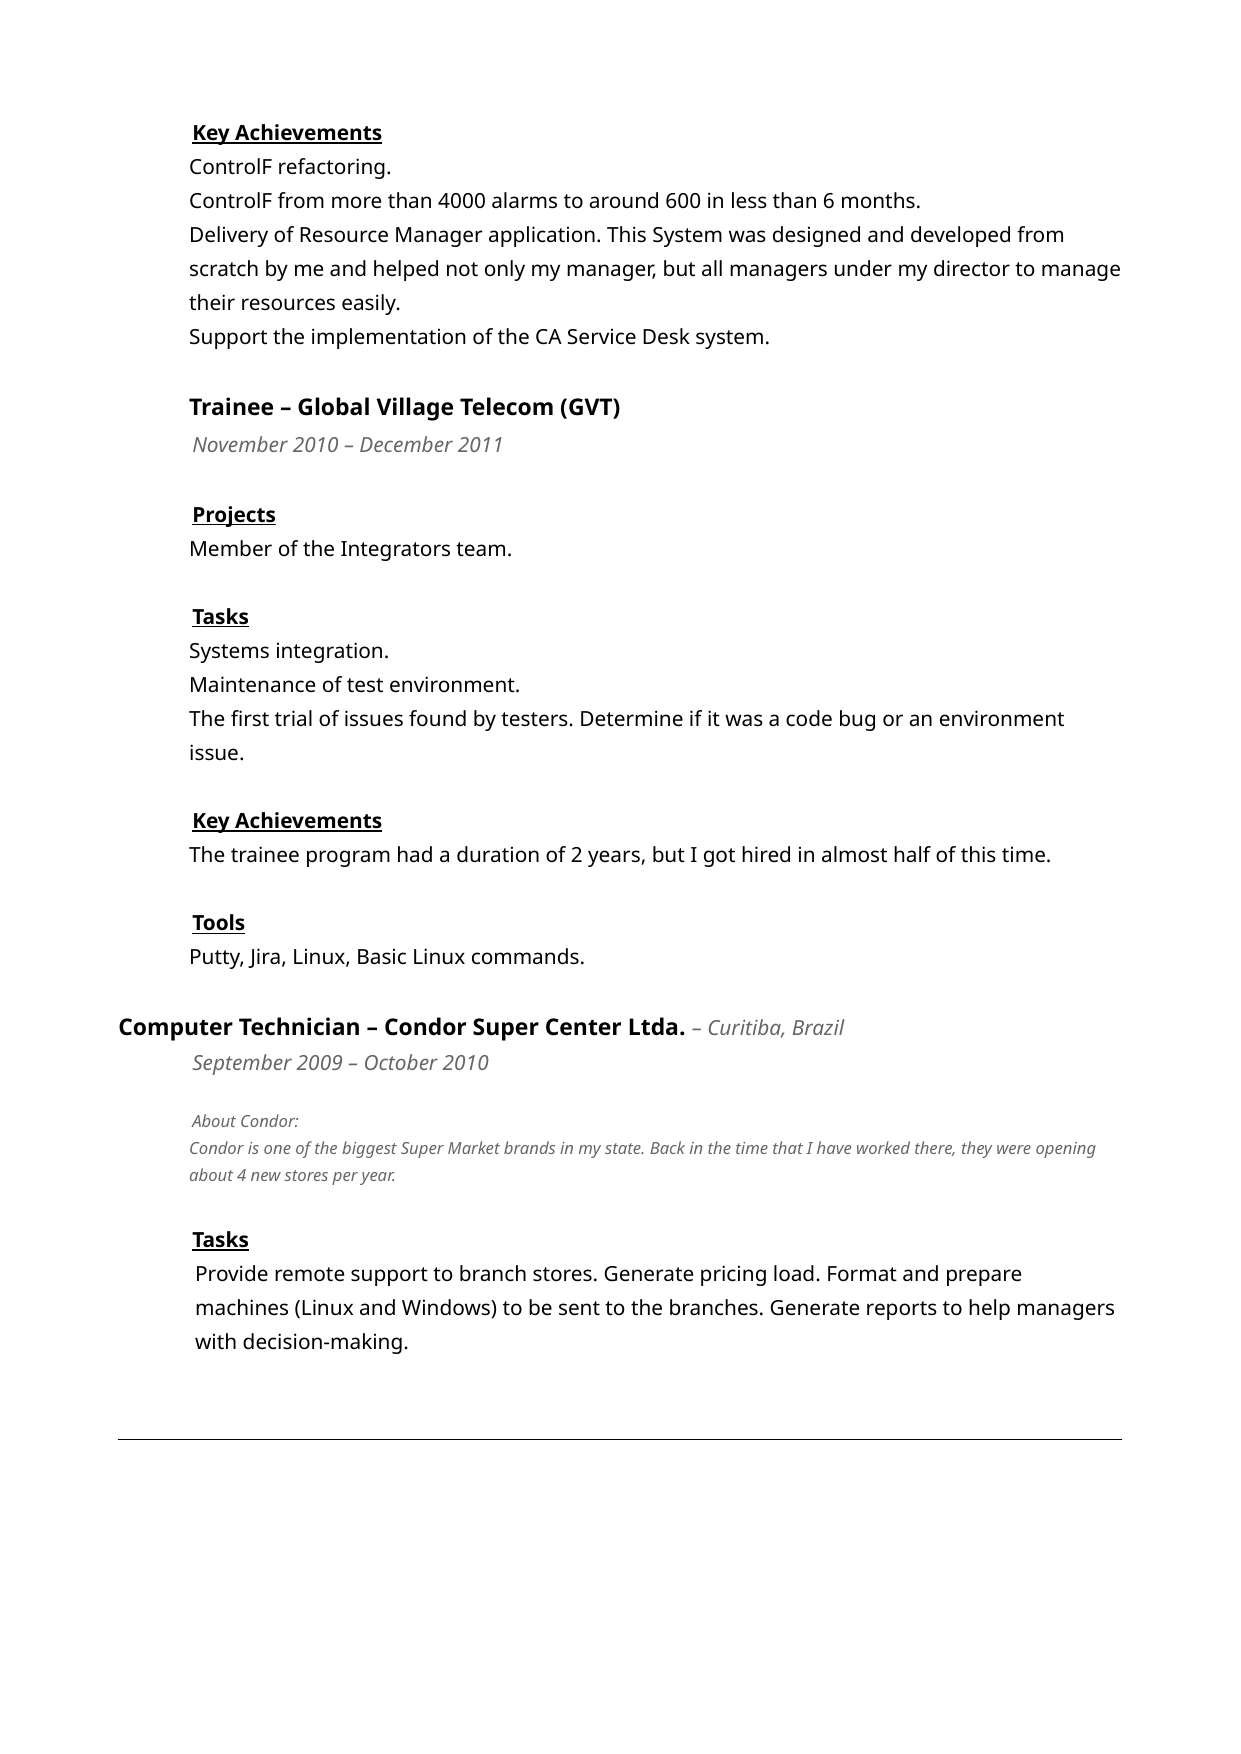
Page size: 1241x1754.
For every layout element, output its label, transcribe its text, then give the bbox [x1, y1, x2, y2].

text Member of the Integrators team. [189, 534, 1122, 562]
text November 2010 – December 2011 [118, 428, 1122, 459]
text Computer Technician – Condor Super Center Ltda. – Curitiba, Brazil [118, 1011, 1122, 1042]
text Tools [118, 908, 1122, 937]
text Putty, Jira, Linux, Basic Linux commands. [189, 942, 1122, 971]
text Support the implementation of the CA Service Desk system. [189, 322, 1122, 351]
text Trainee – Global Village Telecom (GVT) [189, 391, 1122, 422]
text Tasks [118, 602, 1122, 630]
text Key Achievements [118, 118, 1122, 147]
text Systems integration. [189, 636, 1122, 664]
text ControlF refactoring. [189, 152, 1122, 181]
text The trainee program had a duration of 2 years, but I got hired in almost half of this time. [189, 840, 1122, 869]
text September 2009 – October 2010 [118, 1048, 1122, 1077]
text Maintenance of test environment. [189, 670, 1122, 698]
text The first trial of issues found by testers. Determine if it was a code bug or an environment issue. [189, 704, 1122, 767]
text Delivery of Resource Manager application. This System was designed and developed from scratch by me and helped not only my manager, but all managers under my director to manage their resources easily. [189, 220, 1122, 317]
text Provide remote support to branch stores. Generate pricing load. Format and prepare machines (Linux and Windows) to be sent to the branches. Generate reports to help managers with decision-making. [195, 1259, 1122, 1356]
text Tasks [118, 1225, 1122, 1253]
text Condor is one of the biggest Super Market brands in my state. Back in the time that I have worked there, they were opening about 4 new stores per year. [189, 1137, 1122, 1186]
text Key Achievements [118, 806, 1122, 835]
text ControlF from more than 4000 alarms to around 600 in less than 6 months. [189, 186, 1122, 215]
text About Condor: [118, 1109, 1122, 1132]
text Projects [118, 500, 1122, 528]
